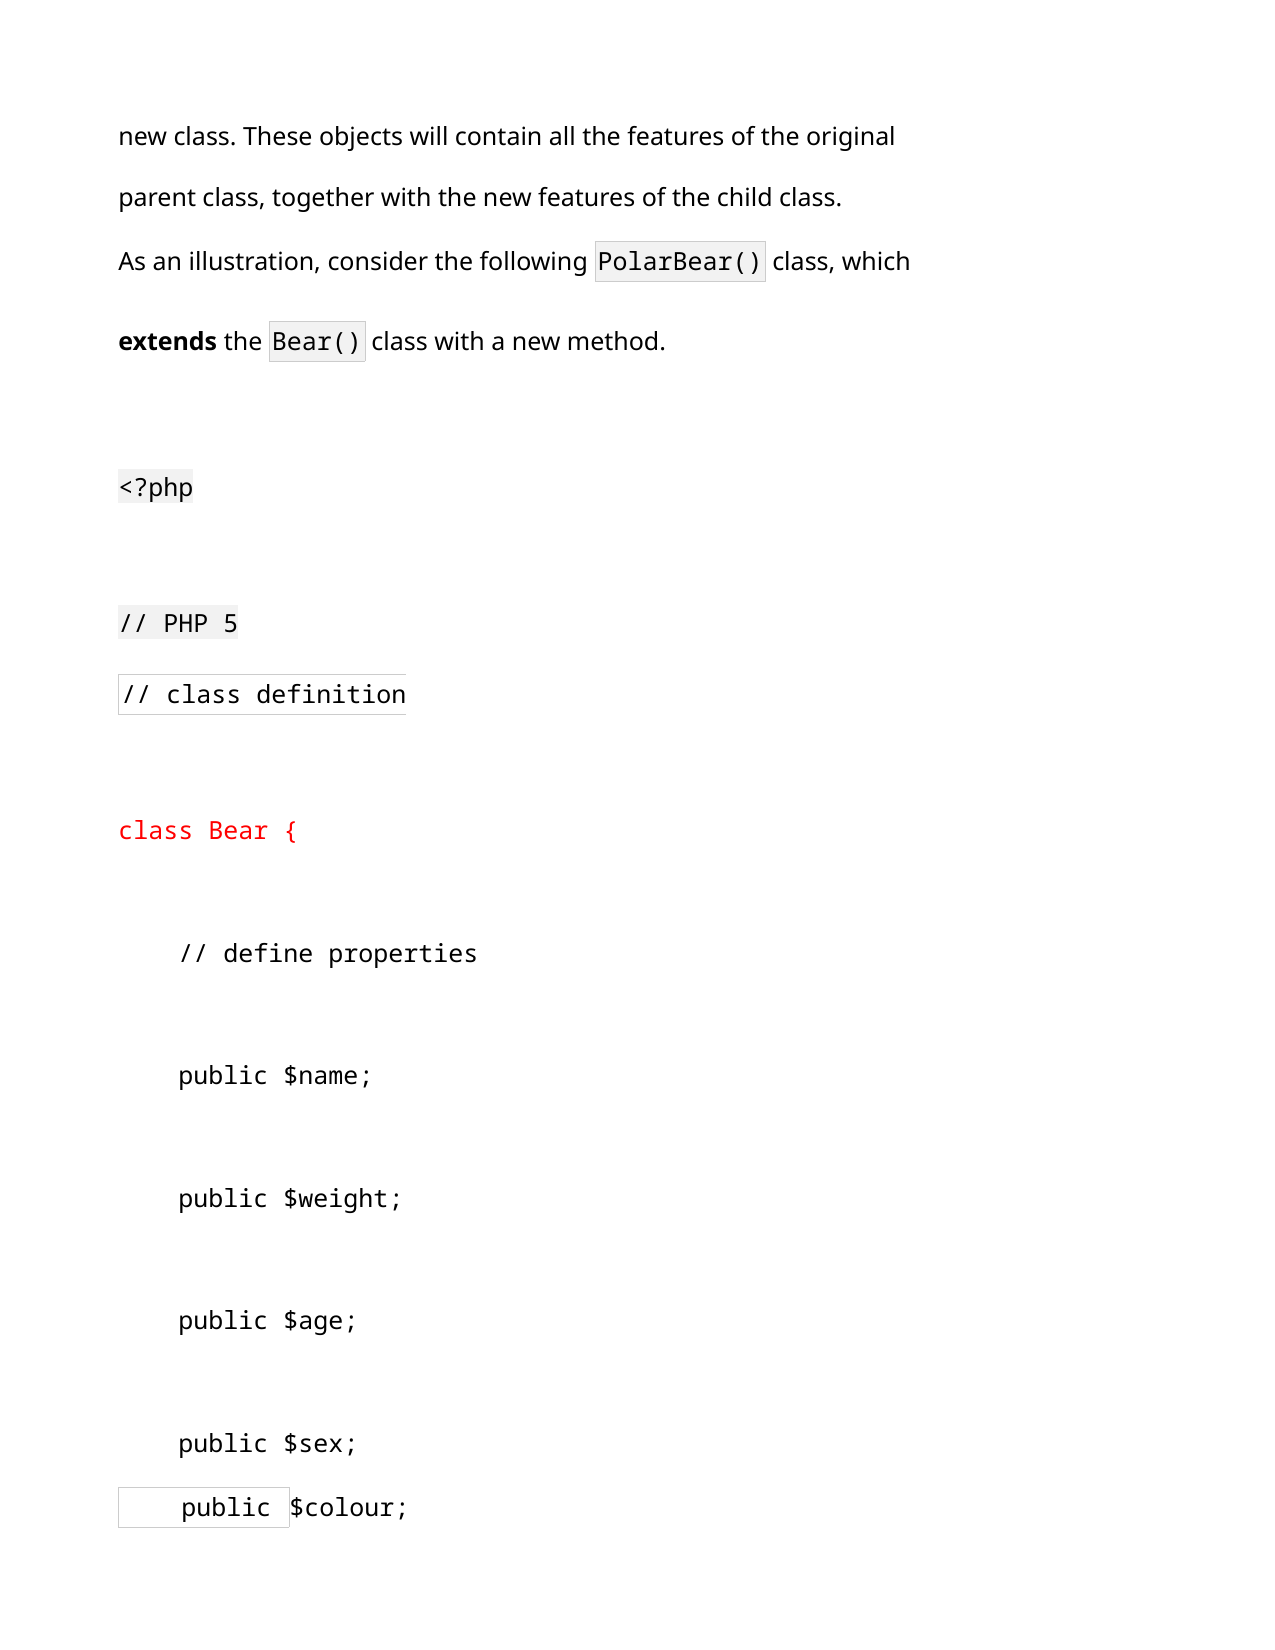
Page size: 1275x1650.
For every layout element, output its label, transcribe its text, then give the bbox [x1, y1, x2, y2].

text $colour; [290, 1487, 1157, 1527]
text new class. These objects will contain all the features of the original parent class, together with the new features of the child class. [118, 118, 1157, 213]
text // class definition class Bear { // define properties public $name; public $weight; public $age; public $sex; [118, 673, 1157, 1459]
text As an illustration, consider the following PolarBear() class, which extends the Bear() class with a new method. [118, 241, 1157, 361]
text <?php // PHP 5 [118, 401, 1157, 639]
text public [119, 1488, 289, 1527]
